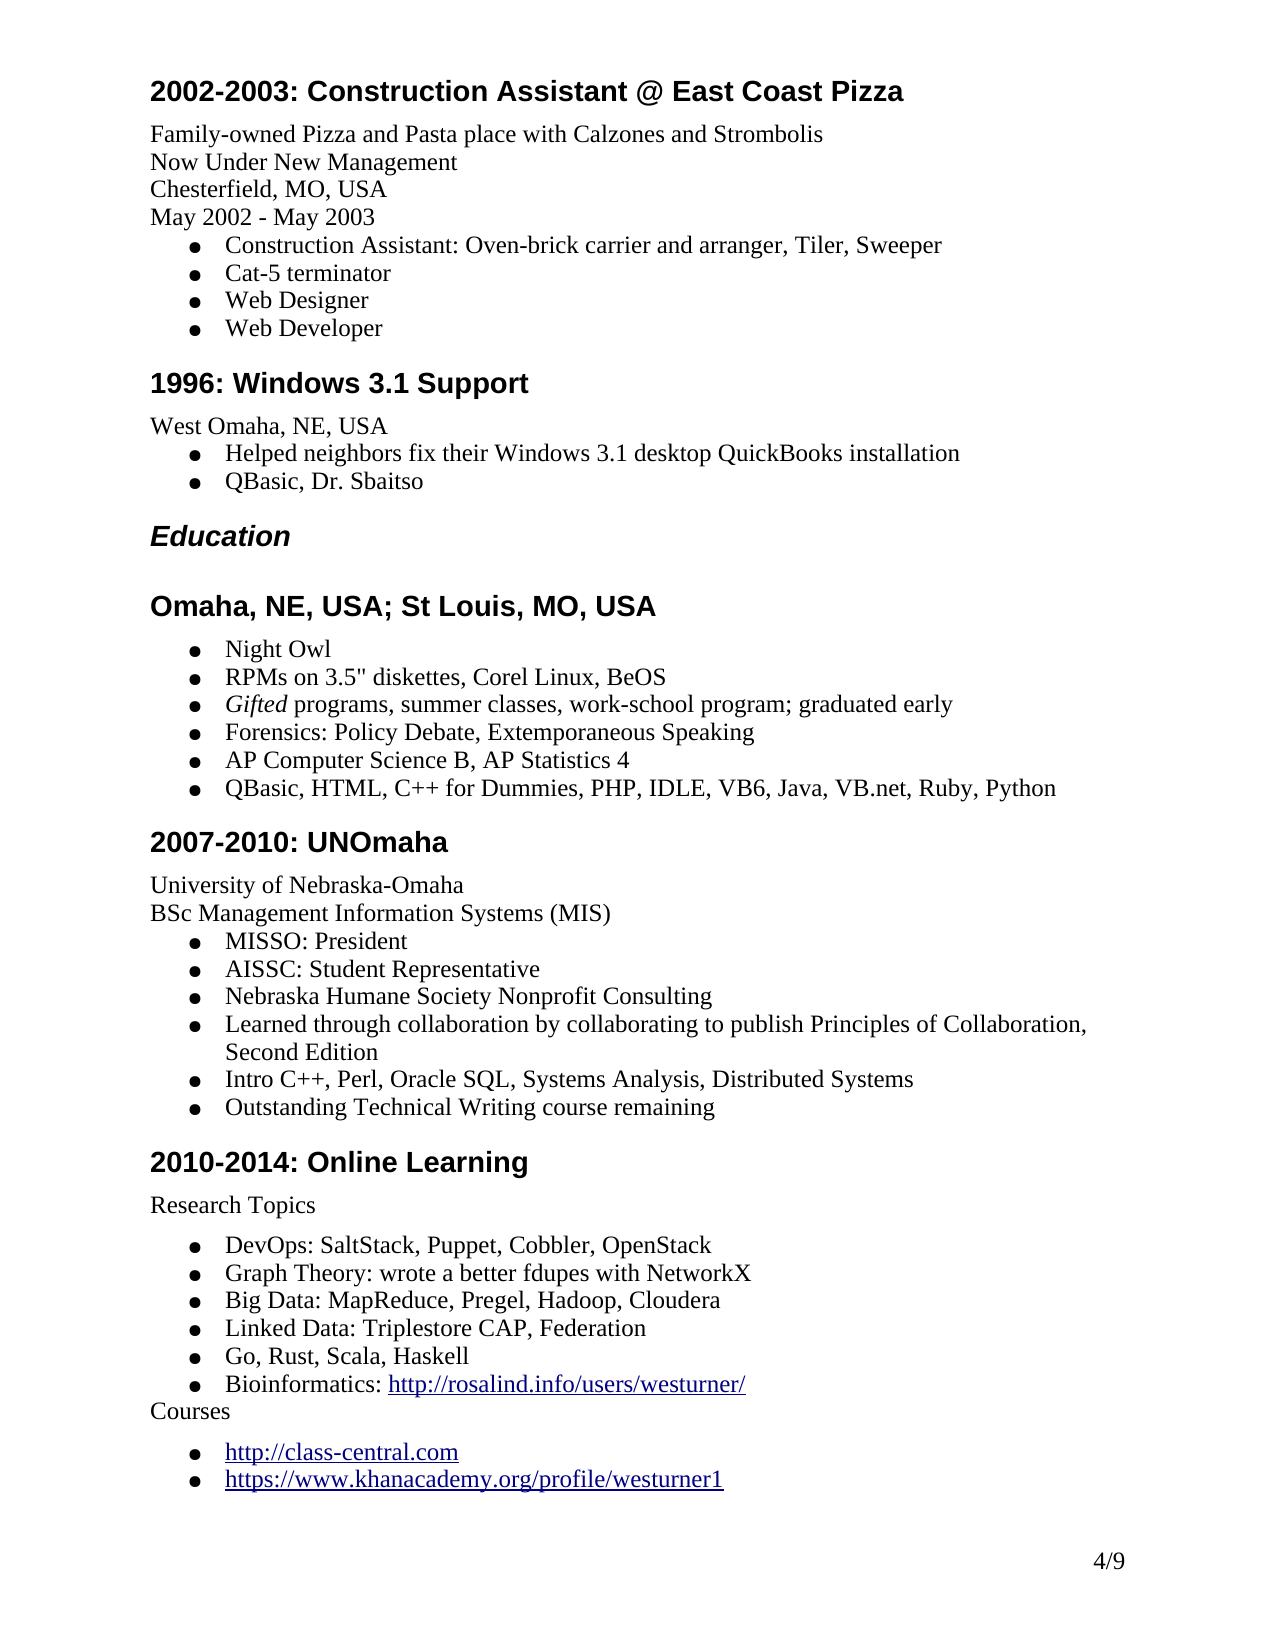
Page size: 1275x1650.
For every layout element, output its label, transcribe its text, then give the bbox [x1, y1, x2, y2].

text Courses [150, 1397, 1125, 1425]
list QBasic, HTML, C++ for Dummies, PHP, IDLE, VB6, Java, VB.net, Ruby, Python [187, 774, 1125, 801]
text West Omaha, NE, USA [150, 412, 1125, 439]
list DevOps: SaltStack, Puppet, Cobbler, OpenStack [187, 1231, 1125, 1259]
list Linked Data: Triplestore CAP, Federation [187, 1314, 1125, 1342]
list RPMs on 3.5" diskettes, Corel Linux, BeOS [187, 663, 1125, 691]
subtitle Education [150, 520, 1125, 553]
subtitle 2002-2003: Construction Assistant @ East Coast Pizza [150, 75, 1125, 108]
list Forensics: Policy Debate, Extemporaneous Speaking [187, 718, 1125, 746]
list MISSO: President [187, 927, 1125, 955]
text Now Under New Management [150, 148, 1125, 176]
list QBasic, Dr. Sbaitso [187, 467, 1125, 495]
text May 2002 - May 2003 [150, 203, 1125, 231]
list AISSC: Student Representative [187, 955, 1125, 982]
subtitle 2007-2010: UNOmaha [150, 826, 1125, 859]
list Construction Assistant: Oven-brick carrier and arranger, Tiler, Sweeper [187, 231, 1125, 259]
list Gifted programs, summer classes, work-school program; graduated early [187, 691, 1125, 718]
list Web Developer [187, 314, 1125, 342]
list Intro C++, Perl, Oracle SQL, Systems Analysis, Distributed Systems [187, 1066, 1125, 1093]
text Family-owned Pizza and Pasta place with Calzones and Strombolis [150, 120, 1125, 148]
text Research Topics [150, 1191, 1125, 1219]
subtitle 1996: Windows 3.1 Support [150, 367, 1125, 399]
list http://class-central.com [187, 1438, 1125, 1465]
subtitle Omaha, NE, USA; St Louis, MO, USA [150, 590, 1125, 623]
list Go, Rust, Scala, Haskell [187, 1342, 1125, 1370]
list Outstanding Technical Writing course remaining [187, 1093, 1125, 1121]
list Big Data: MapReduce, Pregel, Hadoop, Cloudera [187, 1287, 1125, 1314]
list AP Computer Science B, AP Statistics 4 [187, 746, 1125, 774]
list Helped neighbors fix their Windows 3.1 desktop QuickBooks installation [187, 439, 1125, 467]
list Bioinformatics: http://rosalind.info/users/westurner/ [187, 1370, 1125, 1397]
text University of Nebraska-Omaha [150, 872, 1125, 899]
subtitle 2010-2014: Online Learning [150, 1146, 1125, 1178]
list Nebraska Humane Society Nonprofit Consulting [187, 982, 1125, 1010]
list Graph Theory: wrote a better fdupes with NetworkX [187, 1259, 1125, 1287]
list Web Designer [187, 286, 1125, 314]
list https://www.khanacademy.org/profile/westurner1 [187, 1465, 1125, 1493]
text Chesterfield, MO, USA [150, 176, 1125, 203]
list Cat-5 terminator [187, 259, 1125, 286]
text BSc Management Information Systems (MIS) [150, 899, 1125, 927]
list Night Owl [187, 635, 1125, 663]
list Learned through collaboration by collaborating to publish Principles of Collaboration, Second Edition [187, 1010, 1125, 1066]
